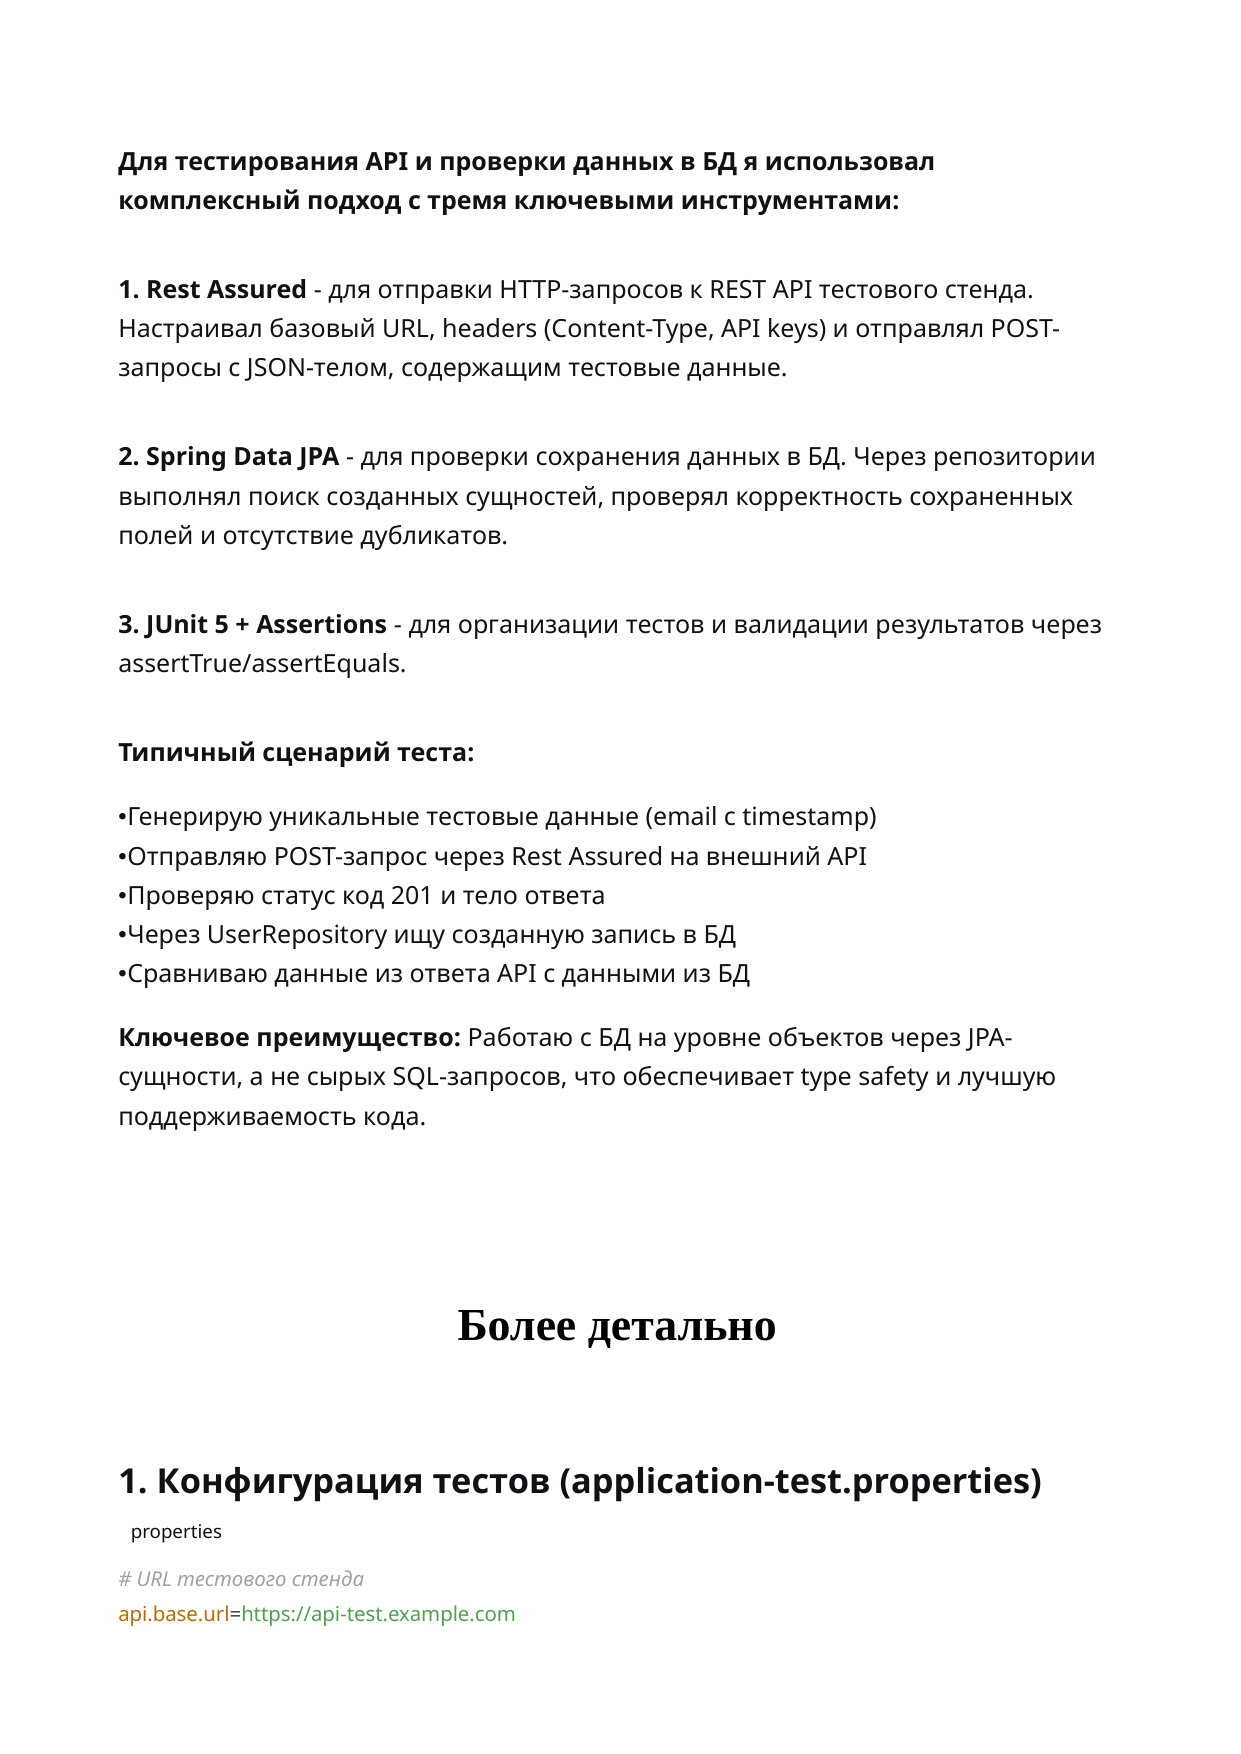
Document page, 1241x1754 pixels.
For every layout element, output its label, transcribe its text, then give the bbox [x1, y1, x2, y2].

text Ключевое преимущество: Работаю с БД на уровне объектов через JPA-сущности, а не сырых SQL-запросов, что обеспечивает type safety и лучшую поддерживаемость кода. [118, 1020, 1122, 1132]
list Через UserRepository ищу созданную запись в БД [118, 916, 1122, 951]
text Типичный сценарий теста: [118, 735, 1122, 769]
list Отправляю POST-запрос через Rest Assured на внешний API [118, 838, 1122, 872]
text 1. Rest Assured - для отправки HTTP-запросов к REST API тестового стенда. Настраивал базовый URL, headers (Content-Type, API keys) и отправлял POST-запросы с JSON-телом, содержащим тестовые данные. [118, 271, 1122, 384]
list Проверяю статус код 201 и тело ответа [118, 877, 1122, 911]
text 3. JUnit 5 + Assertions - для организации тестов и валидации результатов через assertTrue/assertEquals. [118, 606, 1122, 680]
list Генерирую уникальные тестовые данные (email с timestamp) [118, 799, 1122, 833]
list Сравниваю данные из ответа API с данными из БД [118, 956, 1122, 990]
text properties [131, 1516, 1122, 1544]
subtitle 1. Конфигурация тестов (application-test.properties) [118, 1456, 1122, 1503]
text api.base.url=https://api-test.example.com [118, 1593, 1122, 1627]
text Более детально [118, 1162, 1122, 1417]
text 2. Spring Data JPA - для проверки сохранения данных в БД. Через репозитории выполнял поиск созданных сущностей, проверял корректность сохраненных полей и отсутствие дубликатов. [118, 439, 1122, 551]
text # URL тестового стенда [118, 1558, 1122, 1593]
text Для тестирования API и проверки данных в БД я использовал комплексный подход с тремя ключевыми инструментами: [118, 143, 1122, 216]
